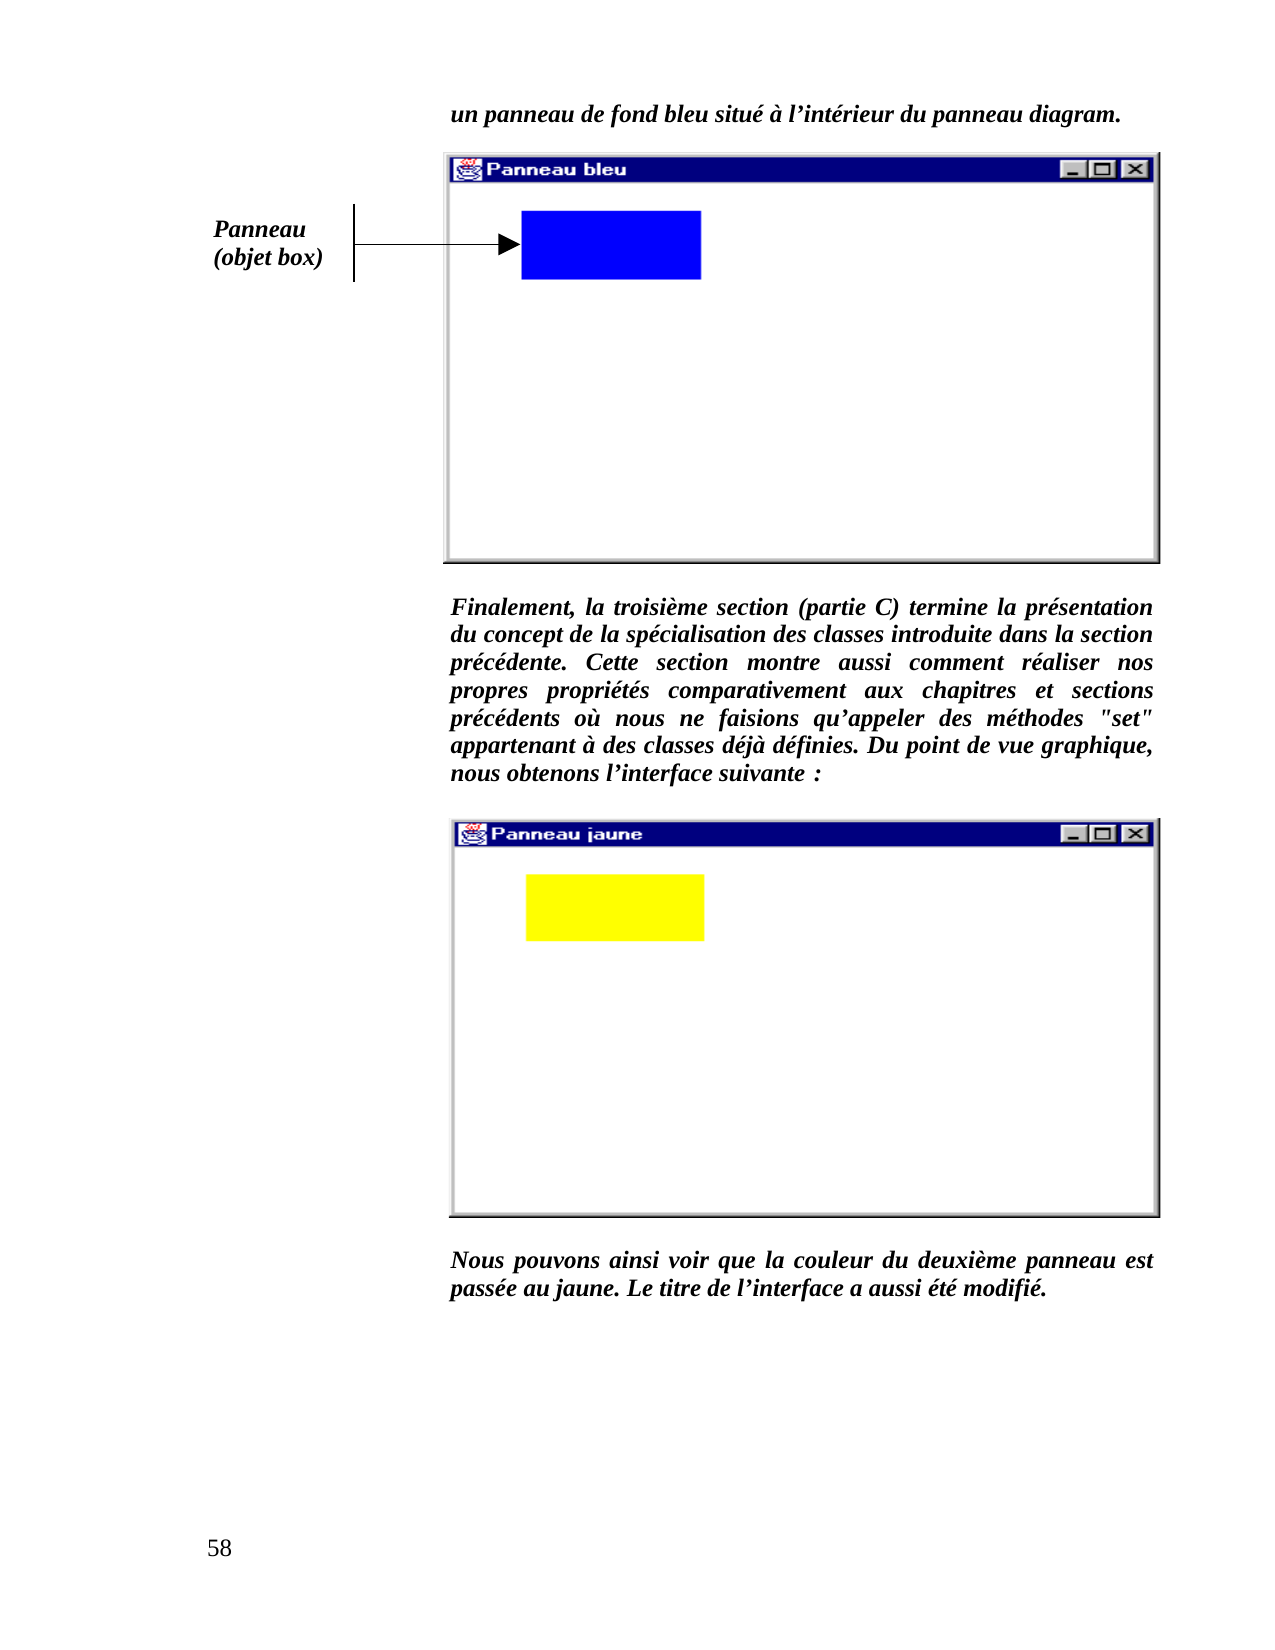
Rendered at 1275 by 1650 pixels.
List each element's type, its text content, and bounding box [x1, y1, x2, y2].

picture [443, 152, 1161, 564]
picture [448, 818, 1161, 1218]
table_header un panneau de fond bleu situé à l’intérieur du panneau diagram. [443, 100, 1164, 128]
text (objet box) [213, 243, 353, 271]
text Panneau [213, 216, 353, 243]
table_header Finalement, la troisième section (partie C) termine la présentation du concept de la spécialisation des classes introduite dans la section précédente. Cette section montre aussi comment réaliser nos propres propriétés comparativement aux chapitres et sections précédents où nous ne faisions qu’appeler des méthodes "set" appartenant à des classes déjà définies. Du point de vue graphique, nous obtenons l’interface suivante : [443, 593, 1164, 787]
table_header [200, 100, 443, 128]
table_header [200, 1247, 443, 1302]
table_header Nous pouvons ainsi voir que la couleur du deuxième panneau est passée au jaune. Le titre de l’interface a aussi été modifié. [443, 1247, 1164, 1302]
table_header [200, 593, 443, 787]
